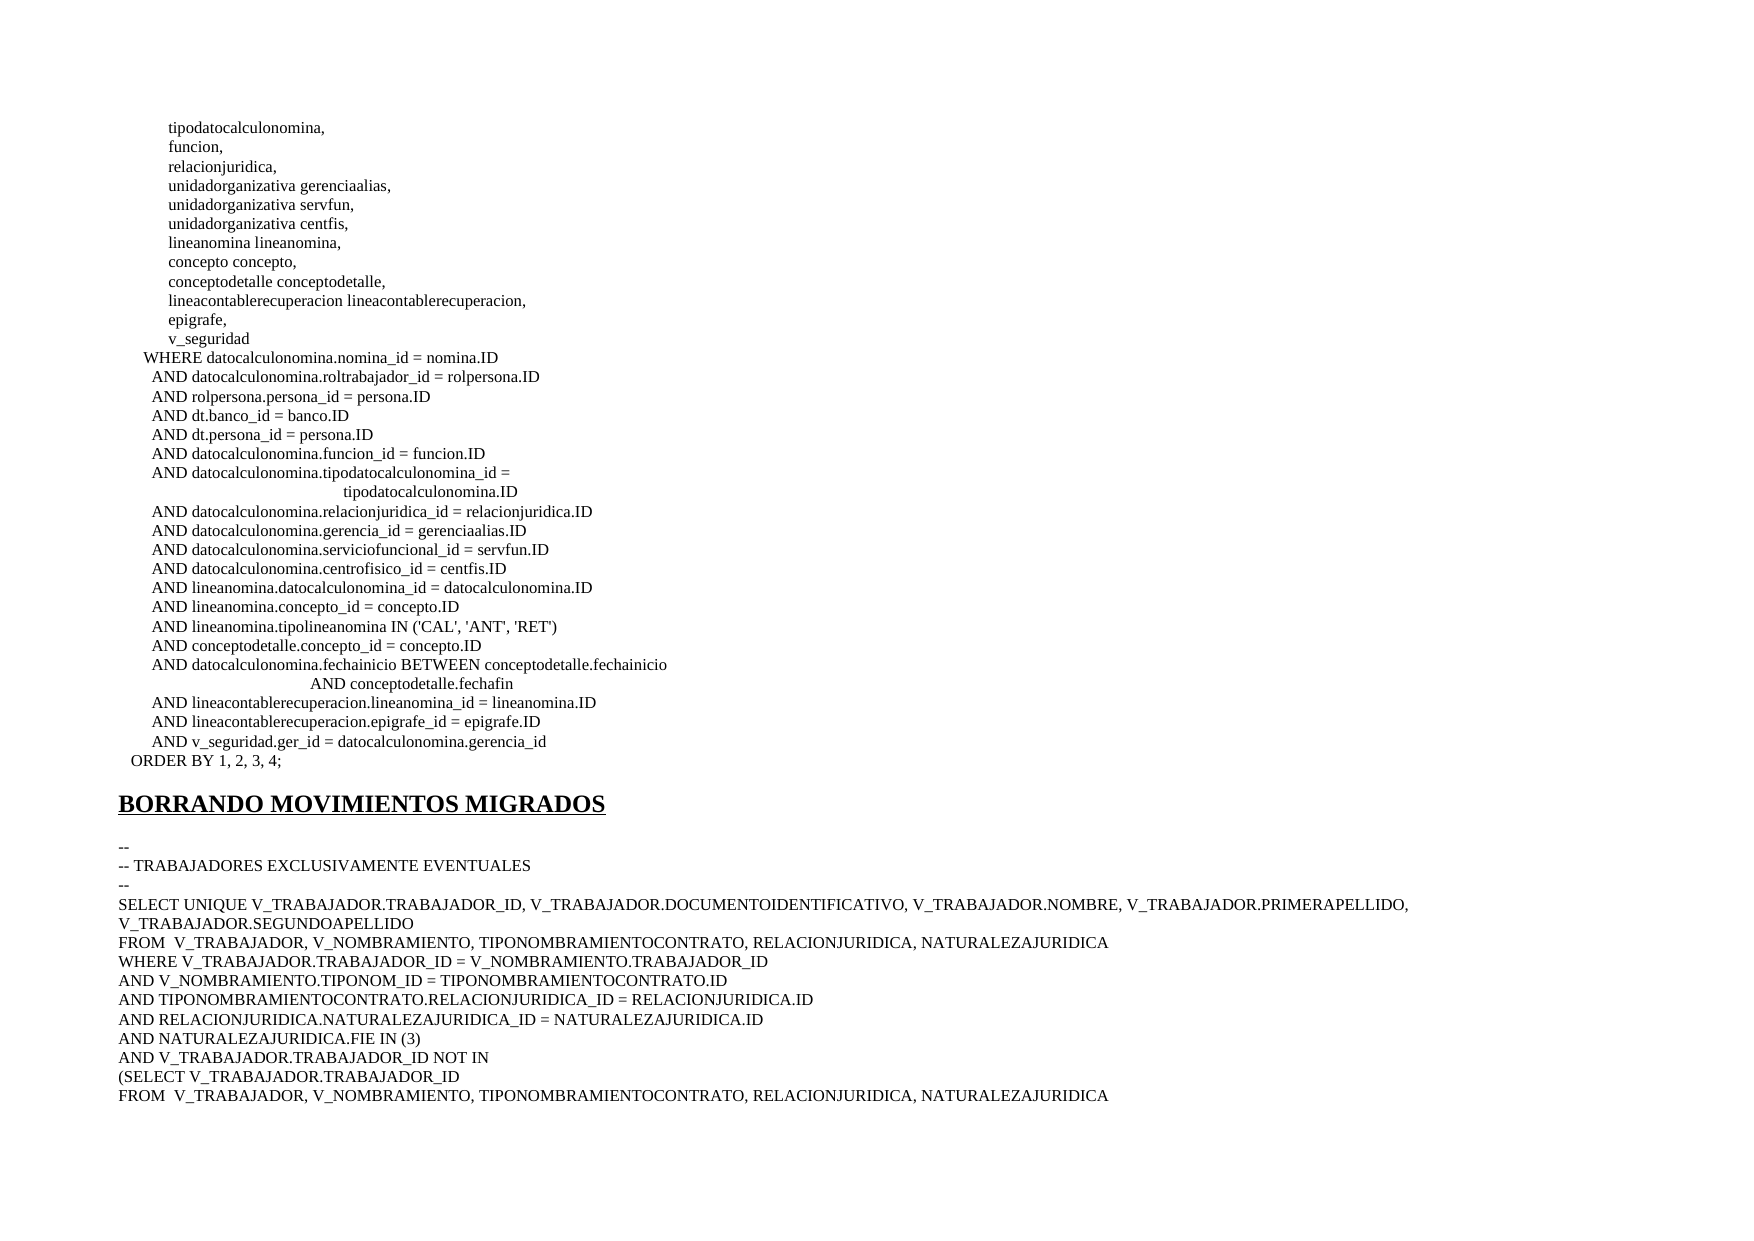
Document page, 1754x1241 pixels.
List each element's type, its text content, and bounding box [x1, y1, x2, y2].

text relacionjuridica, [118, 156, 1636, 176]
text (SELECT V_TRABAJADOR.TRABAJADOR_ID [118, 1067, 1636, 1086]
text AND V_NOMBRAMIENTO.TIPONOM_ID = TIPONOMBRAMIENTOCONTRATO.ID [118, 971, 1636, 990]
text AND TIPONOMBRAMIENTOCONTRATO.RELACIONJURIDICA_ID = RELACIONJURIDICA.ID [118, 990, 1636, 1009]
text lineacontablerecuperacion lineacontablerecuperacion, [118, 291, 1636, 310]
text -- [118, 837, 1636, 856]
text epigrafe, [118, 310, 1636, 329]
text AND datocalculonomina.gerencia_id = gerenciaalias.ID [118, 521, 1636, 540]
text unidadorganizativa centfis, [118, 214, 1636, 233]
text AND V_TRABAJADOR.TRABAJADOR_ID NOT IN [118, 1048, 1636, 1067]
text AND conceptodetalle.fechafin [118, 674, 1636, 693]
text AND v_seguridad.ger_id = datocalculonomina.gerencia_id [118, 731, 1636, 751]
text unidadorganizativa servfun, [118, 195, 1636, 214]
text WHERE datocalculonomina.nomina_id = nomina.ID [118, 348, 1636, 367]
text AND datocalculonomina.relacionjuridica_id = relacionjuridica.ID [118, 501, 1636, 521]
text AND datocalculonomina.serviciofuncional_id = servfun.ID [118, 540, 1636, 559]
text AND datocalculonomina.centrofisico_id = centfis.ID [118, 559, 1636, 578]
text conceptodetalle conceptodetalle, [118, 271, 1636, 291]
text ORDER BY 1, 2, 3, 4; [118, 751, 1636, 770]
text AND datocalculonomina.roltrabajador_id = rolpersona.ID [118, 367, 1636, 386]
text v_seguridad [118, 329, 1636, 348]
text AND lineanomina.tipolineanomina IN ('CAL', 'ANT', 'RET') [118, 616, 1636, 636]
text -- TRABAJADORES EXCLUSIVAMENTE EVENTUALES [118, 856, 1636, 875]
text FROM V_TRABAJADOR, V_NOMBRAMIENTO, TIPONOMBRAMIENTOCONTRATO, RELACIONJURIDICA, NATURALEZAJURIDICA [118, 1086, 1636, 1105]
text AND lineacontablerecuperacion.epigrafe_id = epigrafe.ID [118, 712, 1636, 731]
text WHERE V_TRABAJADOR.TRABAJADOR_ID = V_NOMBRAMIENTO.TRABAJADOR_ID [118, 952, 1636, 971]
text AND dt.persona_id = persona.ID [118, 425, 1636, 444]
text FROM V_TRABAJADOR, V_NOMBRAMIENTO, TIPONOMBRAMIENTOCONTRATO, RELACIONJURIDICA, NATURALEZAJURIDICA [118, 933, 1636, 952]
text tipodatocalculonomina, [118, 118, 1636, 137]
text AND datocalculonomina.tipodatocalculonomina_id = [118, 463, 1636, 482]
text AND datocalculonomina.funcion_id = funcion.ID [118, 444, 1636, 463]
text AND rolpersona.persona_id = persona.ID [118, 386, 1636, 406]
text AND lineacontablerecuperacion.lineanomina_id = lineanomina.ID [118, 693, 1636, 712]
text concepto concepto, [118, 252, 1636, 271]
text AND dt.banco_id = banco.ID [118, 406, 1636, 425]
text -- [118, 875, 1636, 894]
text tipodatocalculonomina.ID [118, 482, 1636, 501]
text unidadorganizativa gerenciaalias, [118, 176, 1636, 195]
text AND conceptodetalle.concepto_id = concepto.ID [118, 636, 1636, 655]
text AND RELACIONJURIDICA.NATURALEZAJURIDICA_ID = NATURALEZAJURIDICA.ID [118, 1009, 1636, 1028]
text AND NATURALEZAJURIDICA.FIE IN (3) [118, 1028, 1636, 1048]
text SELECT UNIQUE V_TRABAJADOR.TRABAJADOR_ID, V_TRABAJADOR.DOCUMENTOIDENTIFICATIVO, V_TRABAJADOR.NOMBRE, V_TRABAJADOR.PRIMERAPELLIDO, V_TRABAJADOR.SEGUNDOAPELLIDO [118, 894, 1636, 933]
text AND lineanomina.concepto_id = concepto.ID [118, 597, 1636, 616]
text BORRANDO MOVIMIENTOS MIGRADOS [118, 789, 1636, 818]
text lineanomina lineanomina, [118, 233, 1636, 252]
text funcion, [118, 137, 1636, 156]
text AND datocalculonomina.fechainicio BETWEEN conceptodetalle.fechainicio [118, 655, 1636, 674]
text AND lineanomina.datocalculonomina_id = datocalculonomina.ID [118, 578, 1636, 597]
